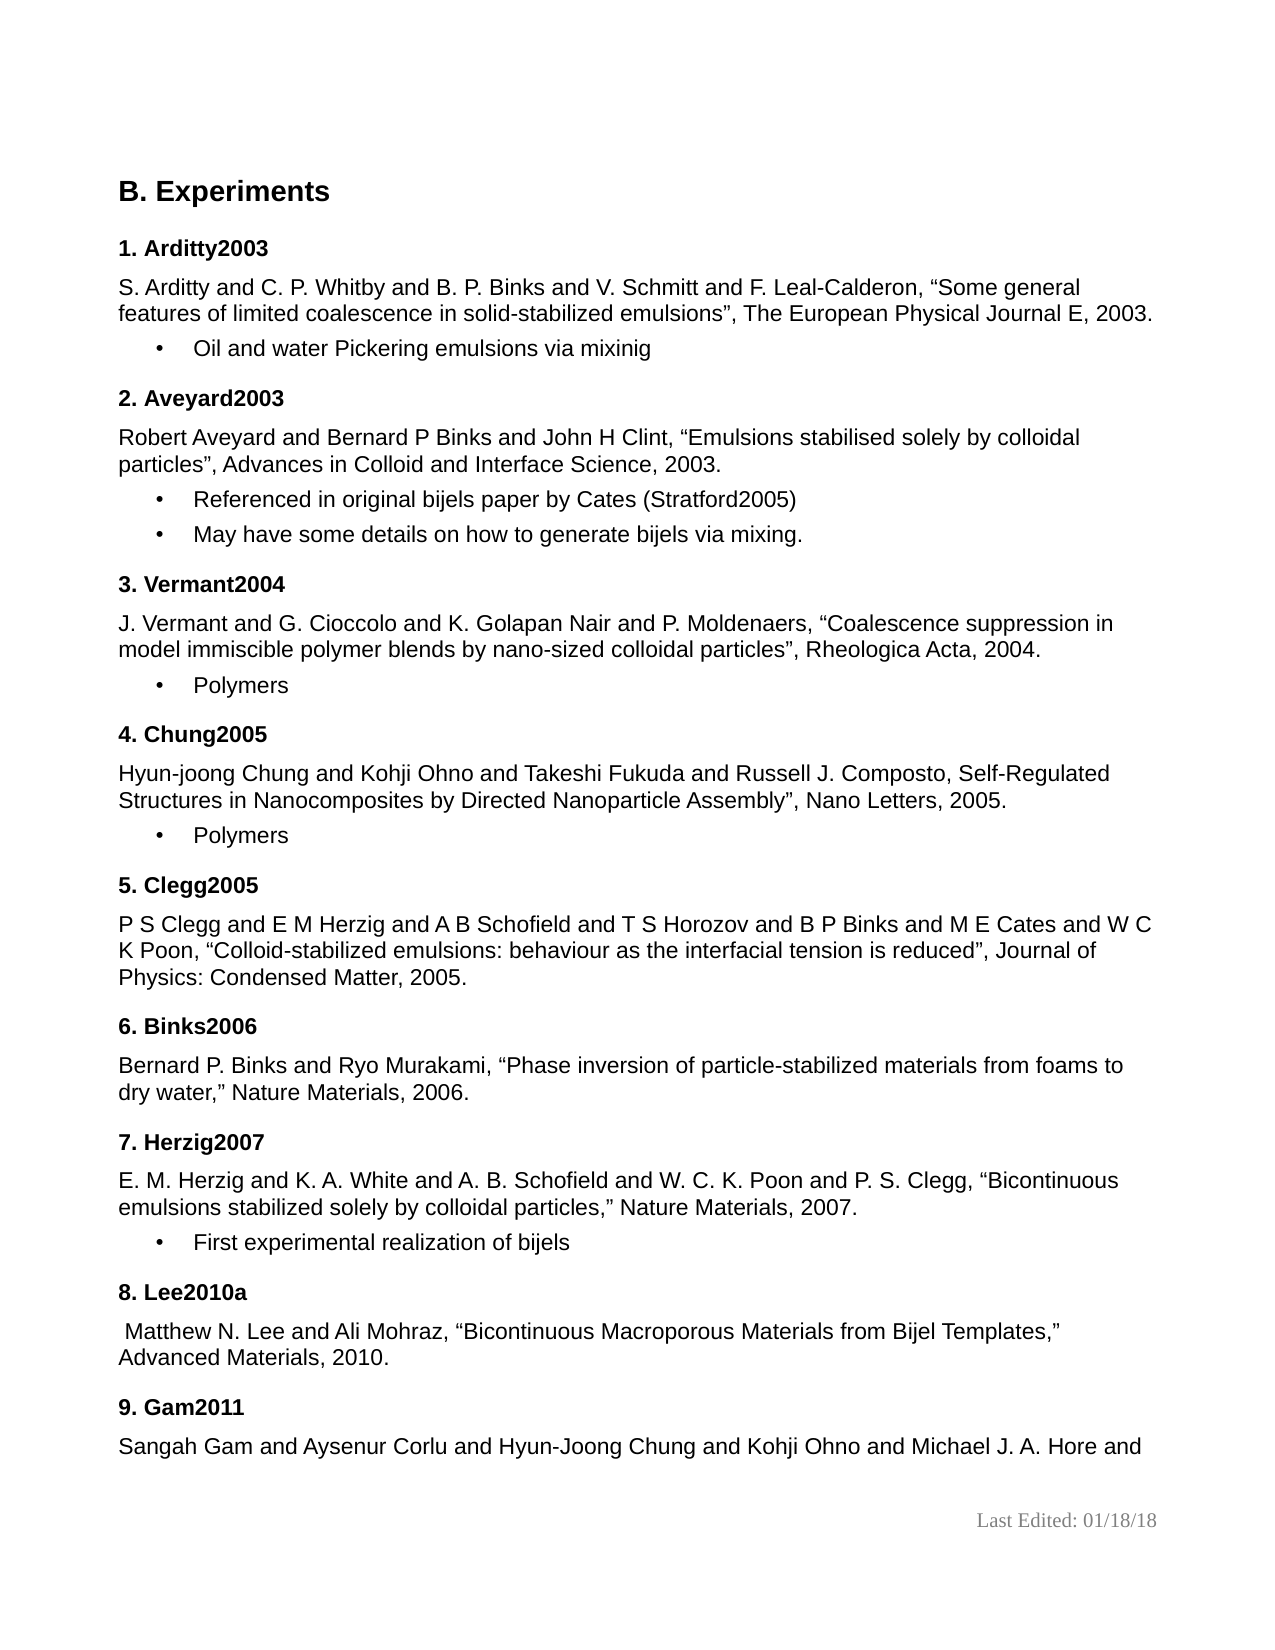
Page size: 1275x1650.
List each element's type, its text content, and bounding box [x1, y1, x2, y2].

subtitle Vermant2004 [118, 571, 1157, 597]
subtitle Binks2006 [118, 1013, 1157, 1040]
list Polymers [156, 822, 1157, 848]
subtitle Clegg2005 [118, 872, 1157, 898]
text Robert Aveyard and Bernard P Binks and John H Clint, “Emulsions stabilised solely by colloidal particles”, Advances in Colloid and Interface Science, 2003. [118, 424, 1157, 477]
text J. Vermant and G. Cioccolo and K. Golapan Nair and P. Moldenaers, “Coalescence suppression in model immiscible polymer blends by nano-sized colloidal particles”, Rheologica Acta, 2004. [118, 610, 1157, 663]
list May have some details on how to generate bijels via mixing. [156, 521, 1157, 547]
list Oil and water Pickering emulsions via mixinig [156, 335, 1157, 362]
text Matthew N. Lee and Ali Mohraz, “Bicontinuous Macroporous Materials from Bijel Templates,” Advanced Materials, 2010. [118, 1318, 1157, 1370]
text S. Arditty and C. P. Whitby and B. P. Binks and V. Schmitt and F. Leal-Calderon, “Some general features of limited coalescence in solid-stabilized emulsions”, The European Physical Journal E, 2003. [118, 274, 1157, 326]
text E. M. Herzig and K. A. White and A. B. Schofield and W. C. K. Poon and P. S. Clegg, “Bicontinuous emulsions stabilized solely by colloidal particles,” Nature Materials, 2007. [118, 1167, 1157, 1220]
subtitle Gam2011 [118, 1394, 1157, 1420]
list Polymers [156, 672, 1157, 698]
subtitle Lee2010a [118, 1279, 1157, 1305]
text P S Clegg and E M Herzig and A B Schofield and T S Horozov and B P Binks and M E Cates and W C K Poon, “Colloid-stabilized emulsions: behaviour as the interfacial tension is reduced”, Journal of Physics: Condensed Matter, 2005. [118, 911, 1157, 990]
subtitle Aveyard2003 [118, 385, 1157, 412]
subtitle Arditty2003 [118, 235, 1157, 261]
subtitle Chung2005 [118, 721, 1157, 748]
subtitle Herzig2007 [118, 1128, 1157, 1155]
text Sangah Gam and Aysenur Corlu and Hyun-Joong Chung and Kohji Ohno and Michael J. A. Hore and [118, 1433, 1157, 1459]
list First experimental realization of bijels [156, 1229, 1157, 1255]
list Referenced in original bijels paper by Cates (Stratford2005) [156, 486, 1157, 512]
text Bernard P. Binks and Ryo Murakami, “Phase inversion of particle-stabilized materials from foams to dry water,” Nature Materials, 2006. [118, 1052, 1157, 1105]
text Hyun-joong Chung and Kohji Ohno and Takeshi Fukuda and Russell J. Composto, Self-Regulated Structures in Nanocomposites by Directed Nanoparticle Assembly”, Nano Letters, 2005. [118, 760, 1157, 813]
subtitle Experiments [118, 174, 1157, 208]
